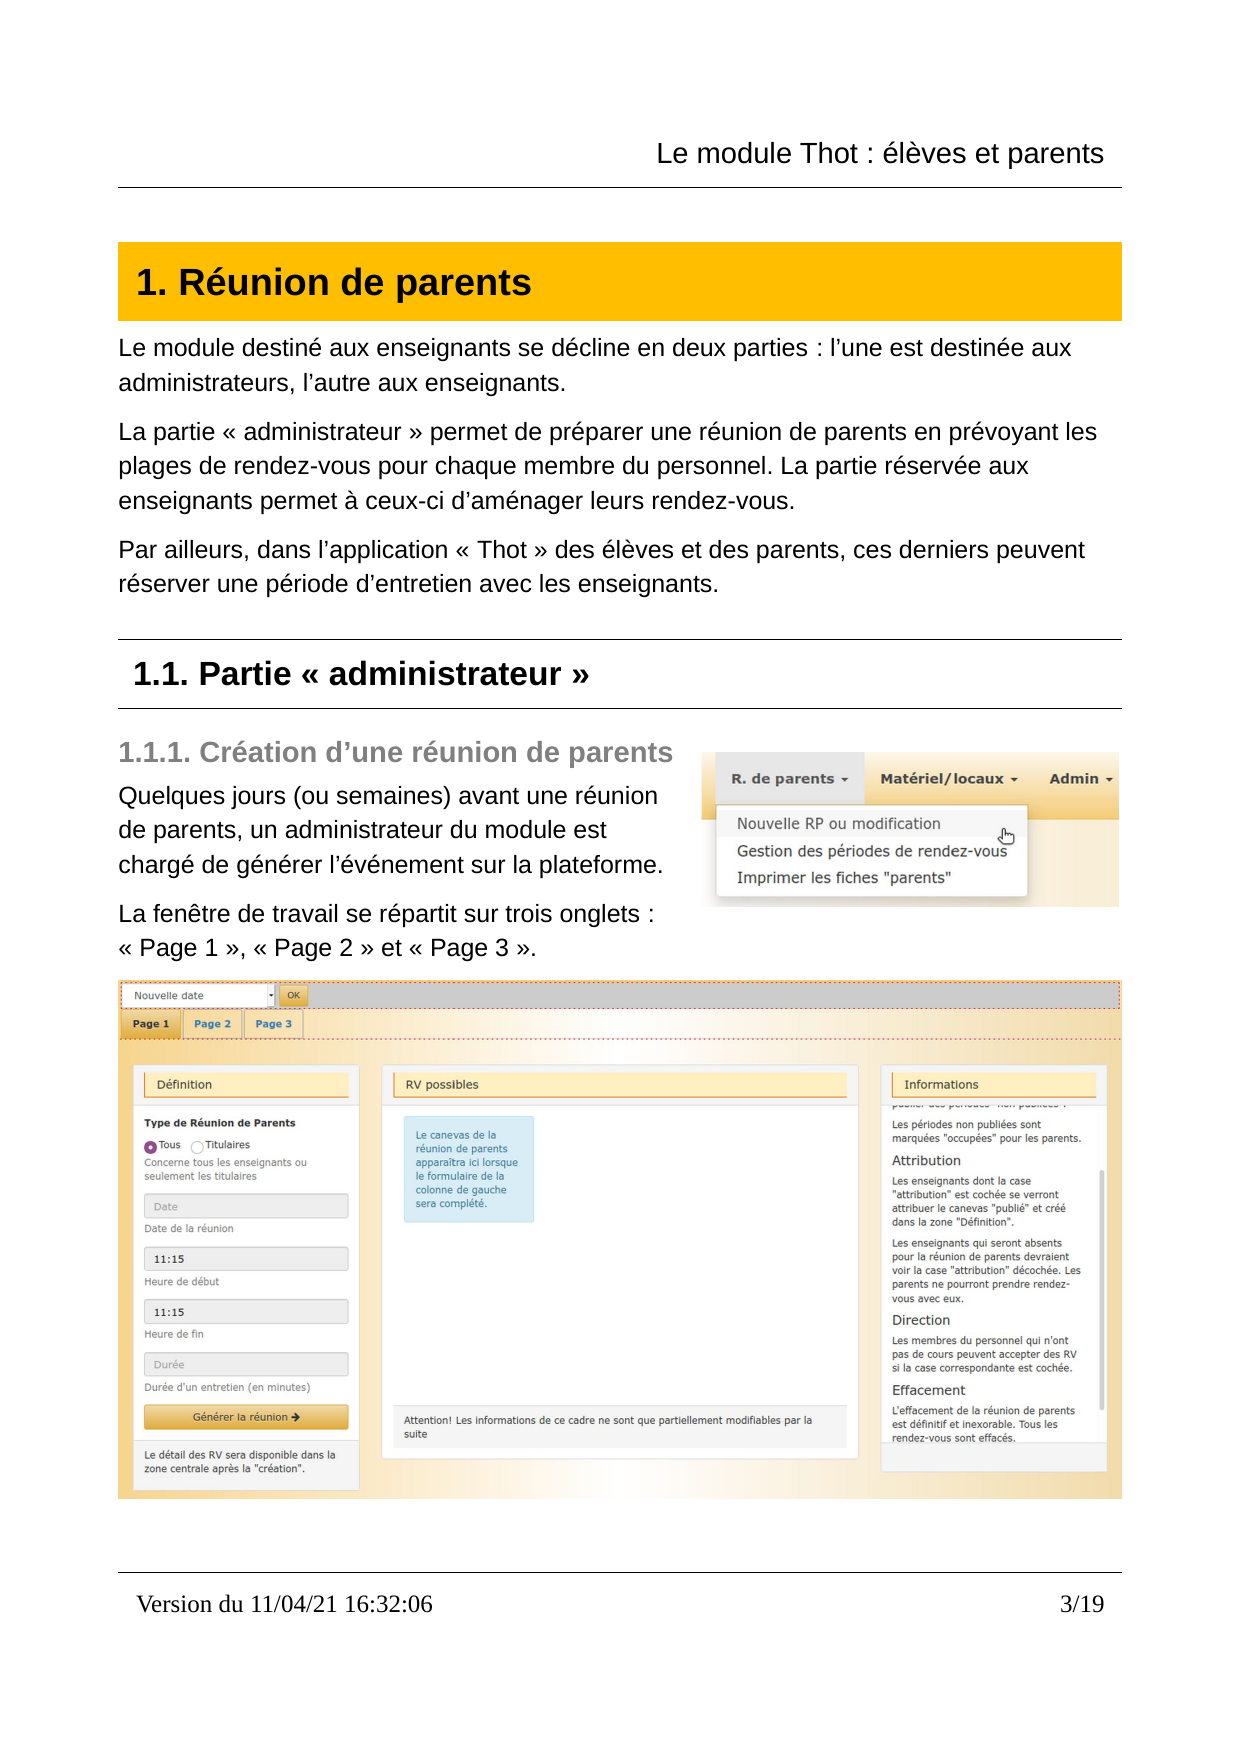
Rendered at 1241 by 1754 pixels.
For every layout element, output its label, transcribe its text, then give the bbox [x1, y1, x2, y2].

picture [701, 752, 1119, 907]
text La fenêtre de travail se répartit sur trois onglets : « Page 1 », « Page 2 » et « Page 3 ». [118, 899, 1122, 962]
subtitle Création d’une réunion de parents [118, 735, 1122, 768]
text Par ailleurs, dans l’application « Thot » des élèves et des parents, ces derniers peuvent réserver une période d’entretien avec les enseignants. [118, 535, 1122, 598]
text Le module destiné aux enseignants se décline en deux parties : l’une est destinée aux administrateurs, l’autre aux enseignants. [118, 333, 1122, 396]
subtitle Réunion de parents [118, 242, 1122, 321]
picture [118, 980, 1123, 1499]
text Quelques jours (ou semaines) avant une réunion de parents, un administrateur du module est chargé de générer l’événement sur la plateforme. [118, 781, 701, 878]
text La partie « administrateur » permet de préparer une réunion de parents en prévoyant les plages de rendez-vous pour chaque membre du personnel. La partie réservée aux enseignants permet à ceux-ci d’aménager leurs rendez-vous. [118, 417, 1122, 514]
subtitle Partie « administrateur » [118, 640, 1122, 708]
